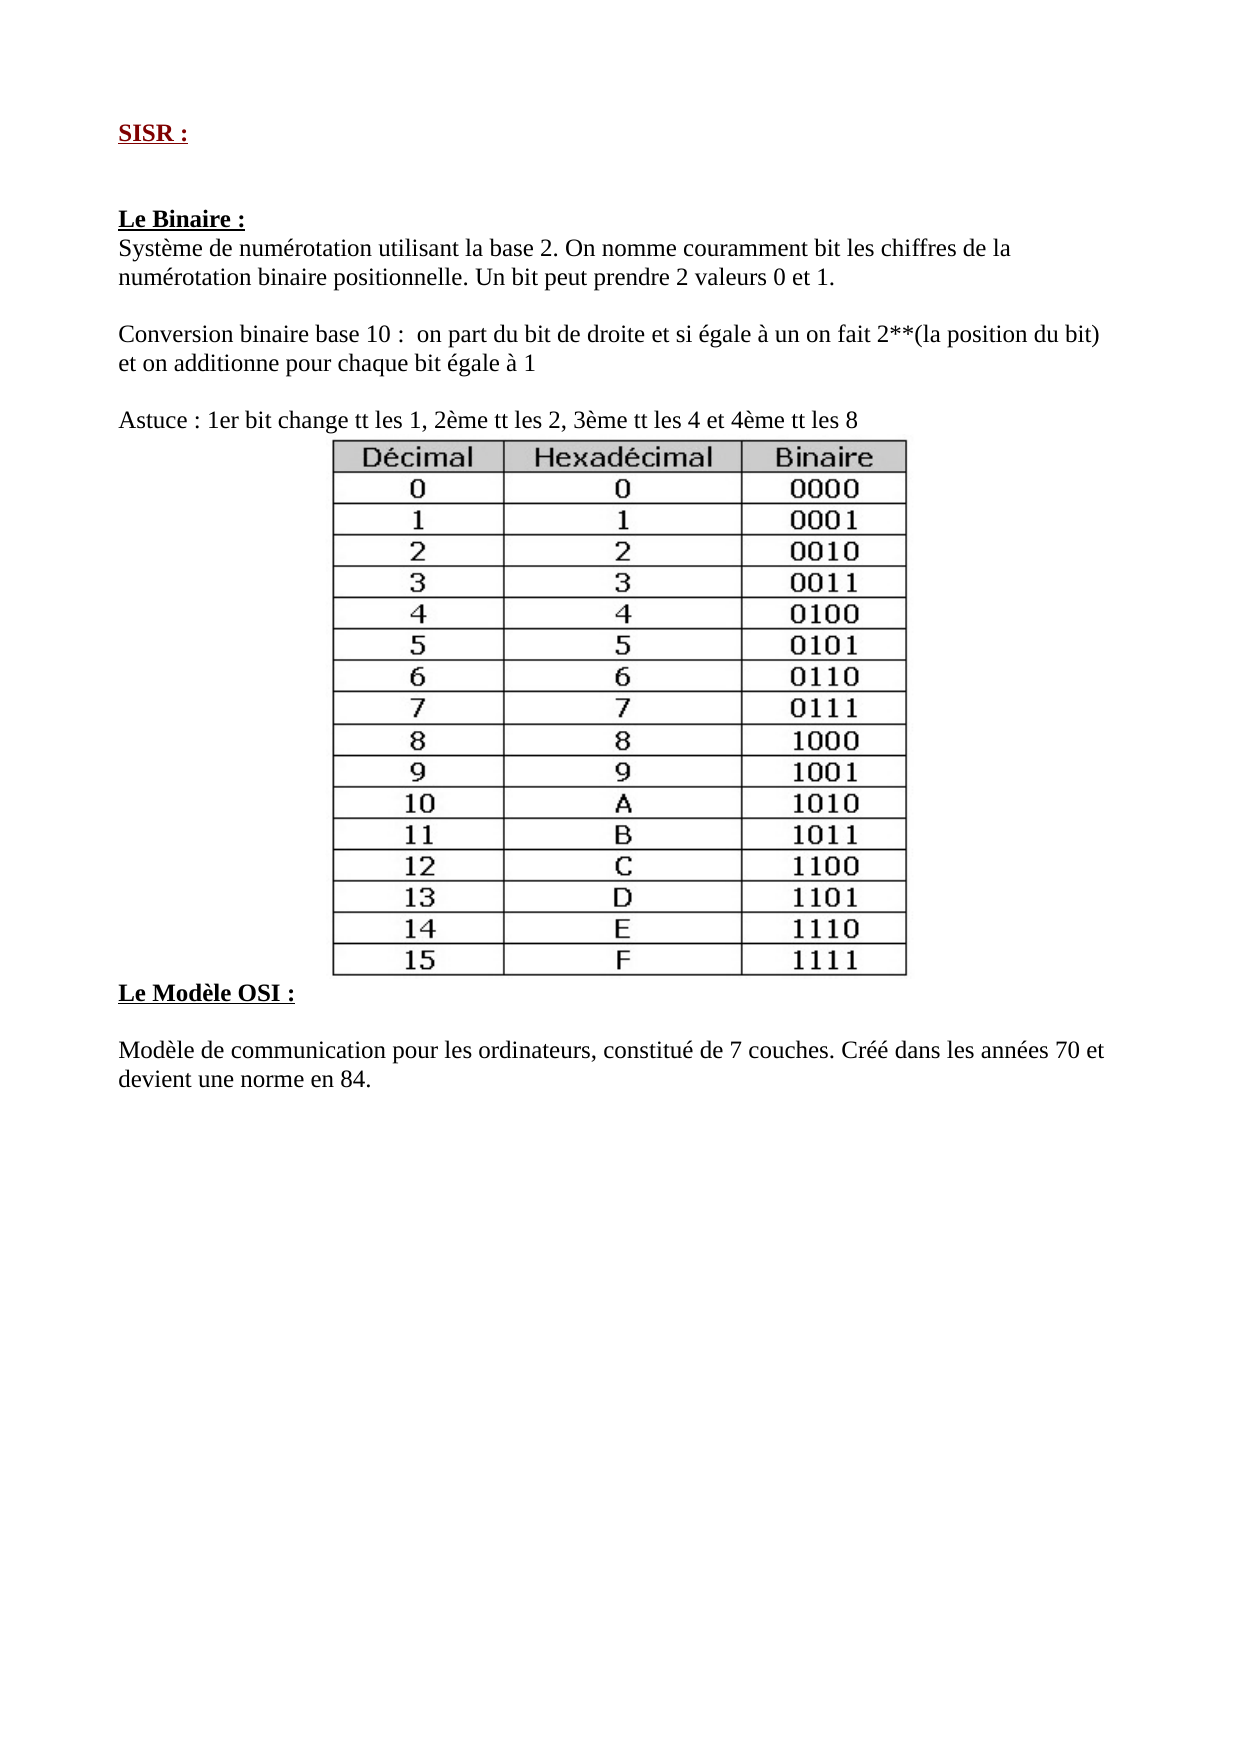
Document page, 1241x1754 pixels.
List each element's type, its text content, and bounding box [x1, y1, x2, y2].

text Conversion binaire base 10 : on part du bit de droite et si égale à un on fait 2**(la position du bit) et on additionne pour chaque bit égale à 1 [118, 319, 1122, 377]
text Modèle de communication pour les ordinateurs, constitué de 7 couches. Créé dans les années 70 et devient une norme en 84. [118, 1036, 1122, 1093]
text SISR : [118, 118, 1122, 147]
text Le Modèle OSI : [118, 565, 1122, 1007]
text Système de numérotation utilisant la base 2. On nomme couramment bit les chiffres de la numérotation binaire positionnelle. Un bit peut prendre 2 valeurs 0 et 1. [118, 233, 1122, 291]
picture [325, 434, 915, 979]
text Astuce : 1er bit change tt les 1, 2ème tt les 2, 3ème tt les 4 et 4ème tt les 8 [118, 406, 1122, 434]
text Le Binaire : [118, 204, 1122, 233]
